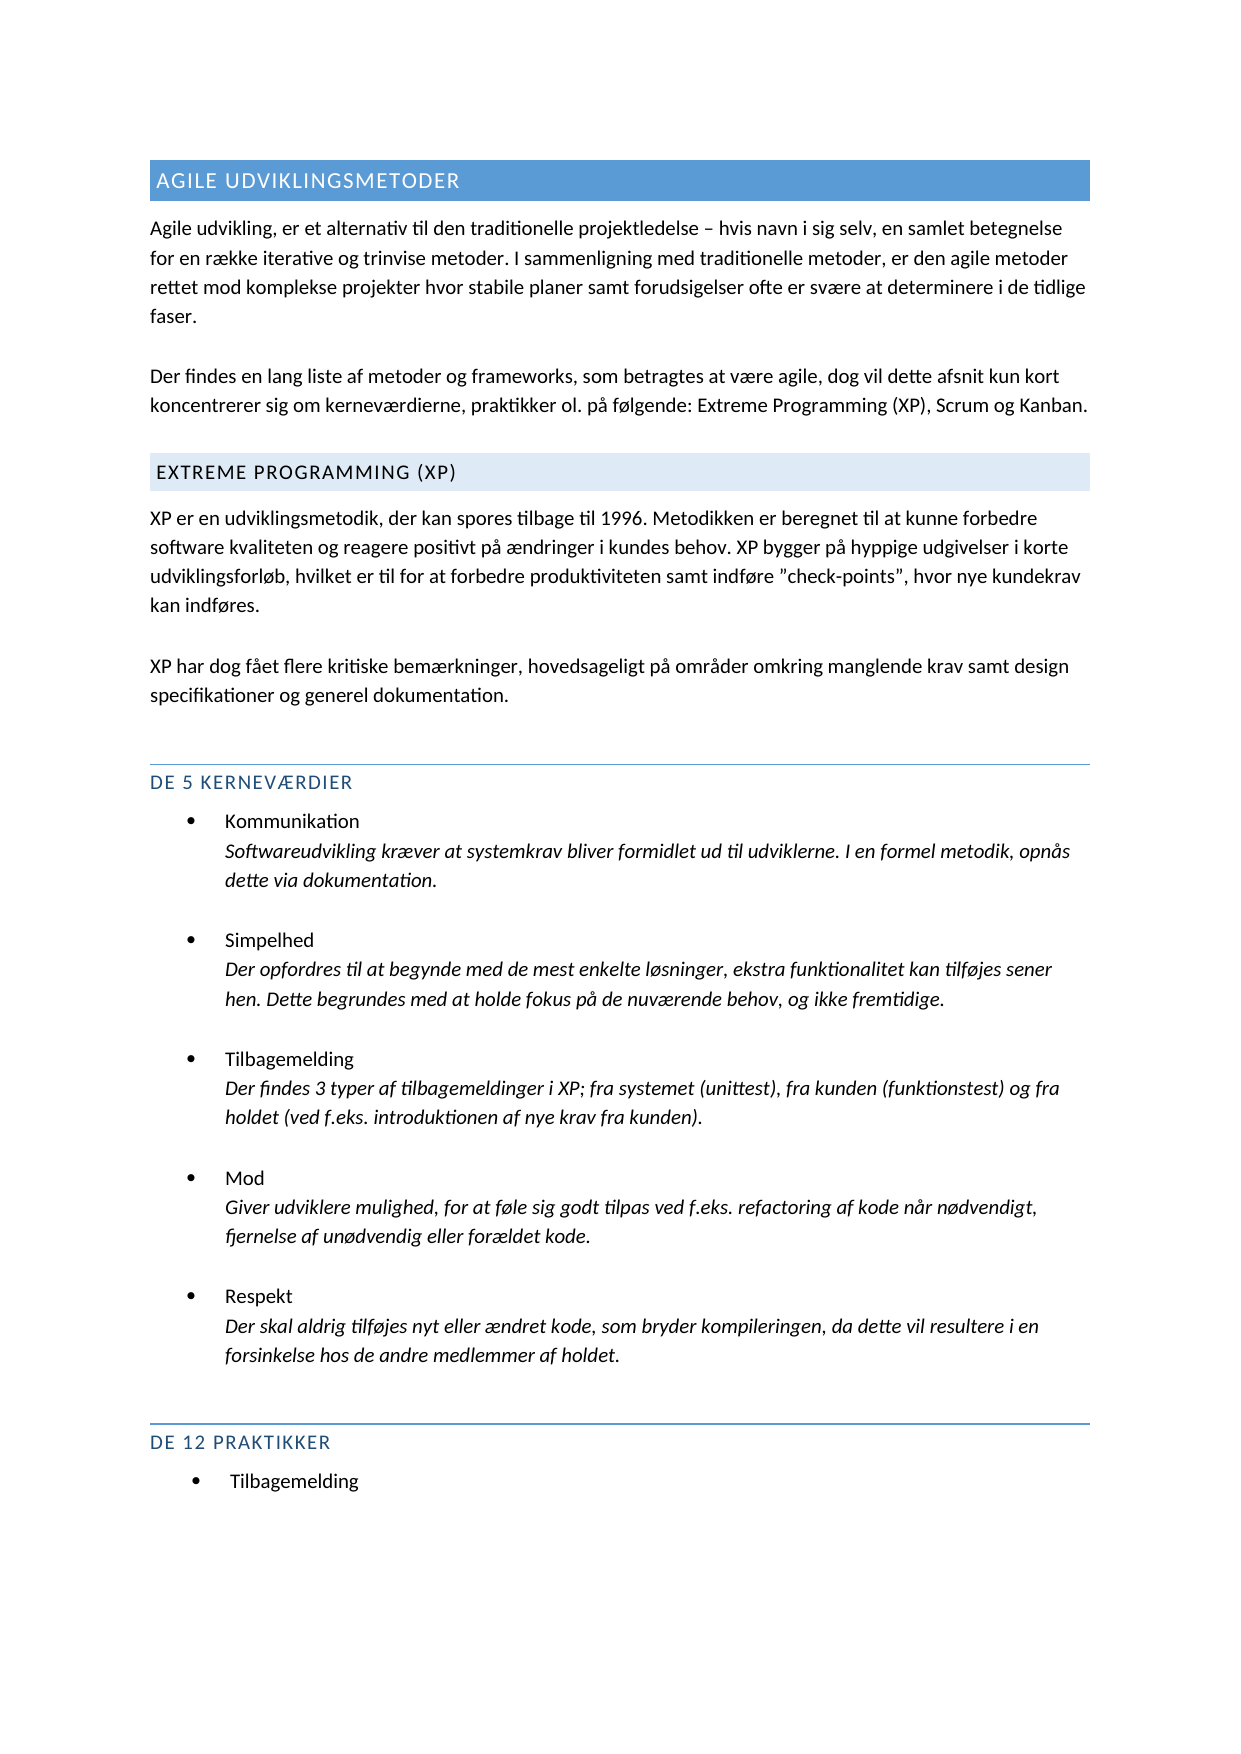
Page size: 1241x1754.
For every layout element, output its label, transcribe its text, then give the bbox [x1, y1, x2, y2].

subtitle De 12 praktikker [150, 1425, 1090, 1454]
subtitle Agile Udviklingsmetoder [156, 167, 1084, 195]
list Kommunikation Softwareudvikling kræver at systemkrav bliver formidlet ud til udviklerne. I en formel metodik, opnås dette via dokumentation. [187, 809, 1090, 892]
list Tilbagemelding [192, 1469, 1090, 1494]
subtitle De 5 kerneværdier [150, 765, 1090, 794]
list Respekt Der skal aldrig tilføjes nyt eller ændret kode, som bryder kompileringen, da dette vil resultere i en forsinkelse hos de andre medlemmer af holdet. [187, 1284, 1090, 1367]
text XP har dog fået flere kritiske bemærkninger, hovedsageligt på områder omkring manglende krav samt design specifikationer og generel dokumentation. [150, 653, 1090, 708]
text Agile udvikling, er et alternativ til den traditionelle projektledelse – hvis navn i sig selv, en samlet betegnelse for en række iterative og trinvise metoder. I sammenligning med traditionelle metoder, er den agile metoder rettet mod komplekse projekter hvor stabile planer samt forudsigelser ofte er svære at determinere i de tidlige faser. [150, 216, 1090, 328]
list Mod Giver udviklere mulighed, for at føle sig godt tilpas ved f.eks. refactoring af kode når nødvendigt, fjernelse af unødvendig eller forældet kode. [187, 1165, 1090, 1249]
subtitle Extreme Programming (XP) [156, 459, 1084, 485]
list Tilbagemelding Der findes 3 typer af tilbagemeldinger i XP; fra systemet (unittest), fra kunden (funktionstest) og fra holdet (ved f.eks. introduktionen af nye krav fra kunden). [187, 1046, 1090, 1130]
list Simpelhed Der opfordres til at begynde med de mest enkelte løsninger, ekstra funktionalitet kan tilføjes sener hen. Dette begrundes med at holde fokus på de nuværende behov, og ikke fremtidige. [187, 927, 1090, 1011]
text XP er en udviklingsmetodik, der kan spores tilbage til 1996. Metodikken er beregnet til at kunne forbedre software kvaliteten og reagere positivt på ændringer i kundes behov. XP bygger på hyppige udgivelser i korte udviklingsforløb, hvilket er til for at forbedre produktiviteten samt indføre ”check-points”, hvor nye kundekrav kan indføres. [150, 505, 1090, 618]
text Der findes en lang liste af metoder og frameworks, som betragtes at være agile, dog vil dette afsnit kun kort koncentrerer sig om kerneværdierne, praktikker ol. på følgende: Extreme Programming (XP), Scrum og Kanban. [150, 363, 1090, 418]
